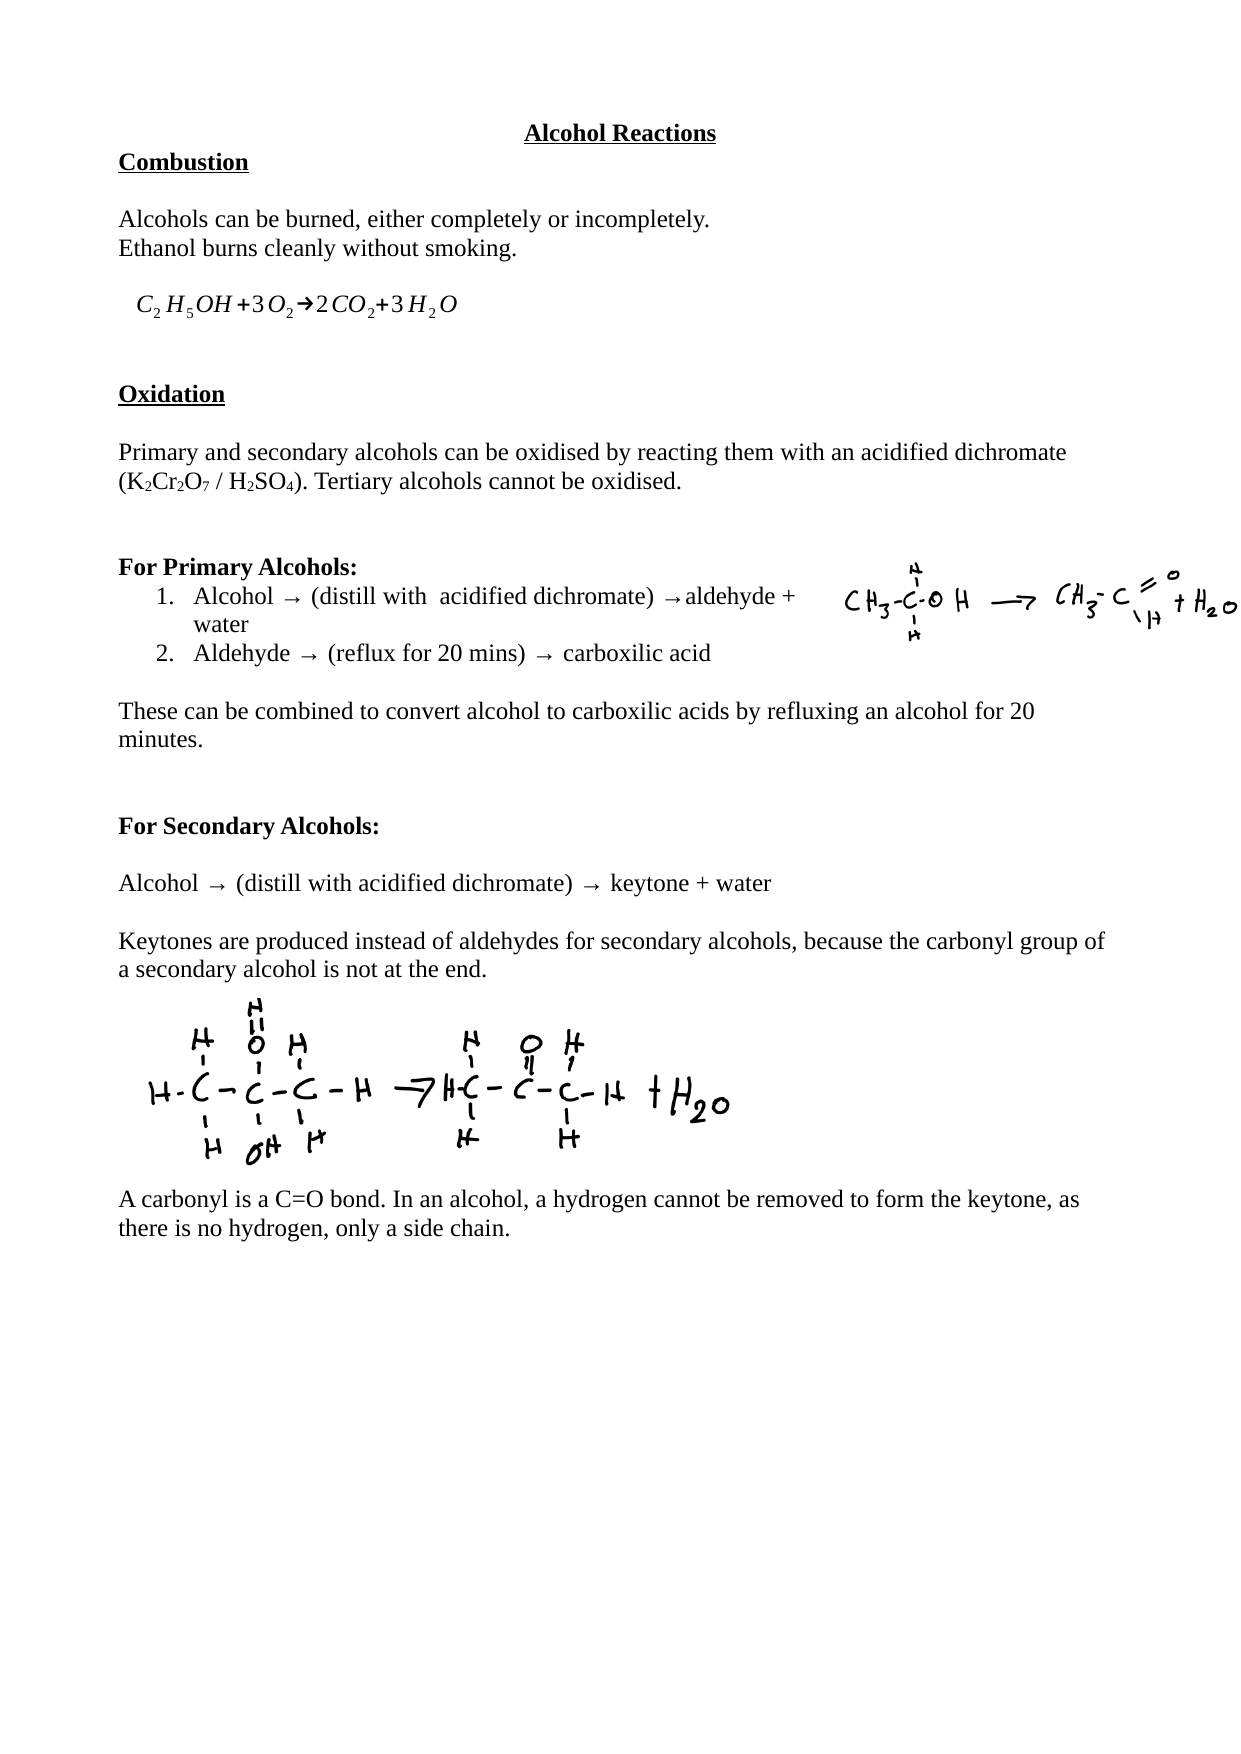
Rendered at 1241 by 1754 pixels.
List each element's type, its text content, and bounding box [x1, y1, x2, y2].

text Ethanol burns cleanly without smoking. [118, 233, 1122, 262]
text Alcohol → (distill with acidified dichromate) → keytone + water [118, 868, 1122, 897]
text A carbonyl is a C=O bond. In an alcohol, a hydrogen cannot be removed to form the keytone, as there is no hydrogen, only a side chain. [118, 1184, 1122, 1242]
text For Secondary Alcohols: [118, 811, 1122, 839]
text Oxidation [118, 379, 1122, 408]
text Keytones are produced instead of aldehydes for secondary alcohols, because the carbonyl group of a secondary alcohol is not at the end. [118, 926, 1122, 983]
text Alcohols can be burned, either completely or incompletely. [118, 204, 1122, 233]
text For Primary Alcohols: [118, 552, 1122, 581]
text Alcohol Reactions [118, 118, 1122, 147]
text Primary and secondary alcohols can be oxidised by reacting them with an acidified dichromate (K2Cr2O7 / H2SO4). Tertiary alcohols cannot be oxidised. [118, 437, 1122, 494]
picture [134, 998, 738, 1175]
list Alcohol → (distill with acidified dichromate) →aldehyde + water [156, 581, 835, 638]
text These can be combined to convert alcohol to carboxilic acids by refluxing an alcohol for 20 minutes. [118, 696, 1122, 753]
list Aldehyde → (reflux for 20 mins) → carboxilic acid [156, 638, 1122, 667]
text Combustion [118, 147, 1122, 176]
picture [835, 557, 1240, 649]
